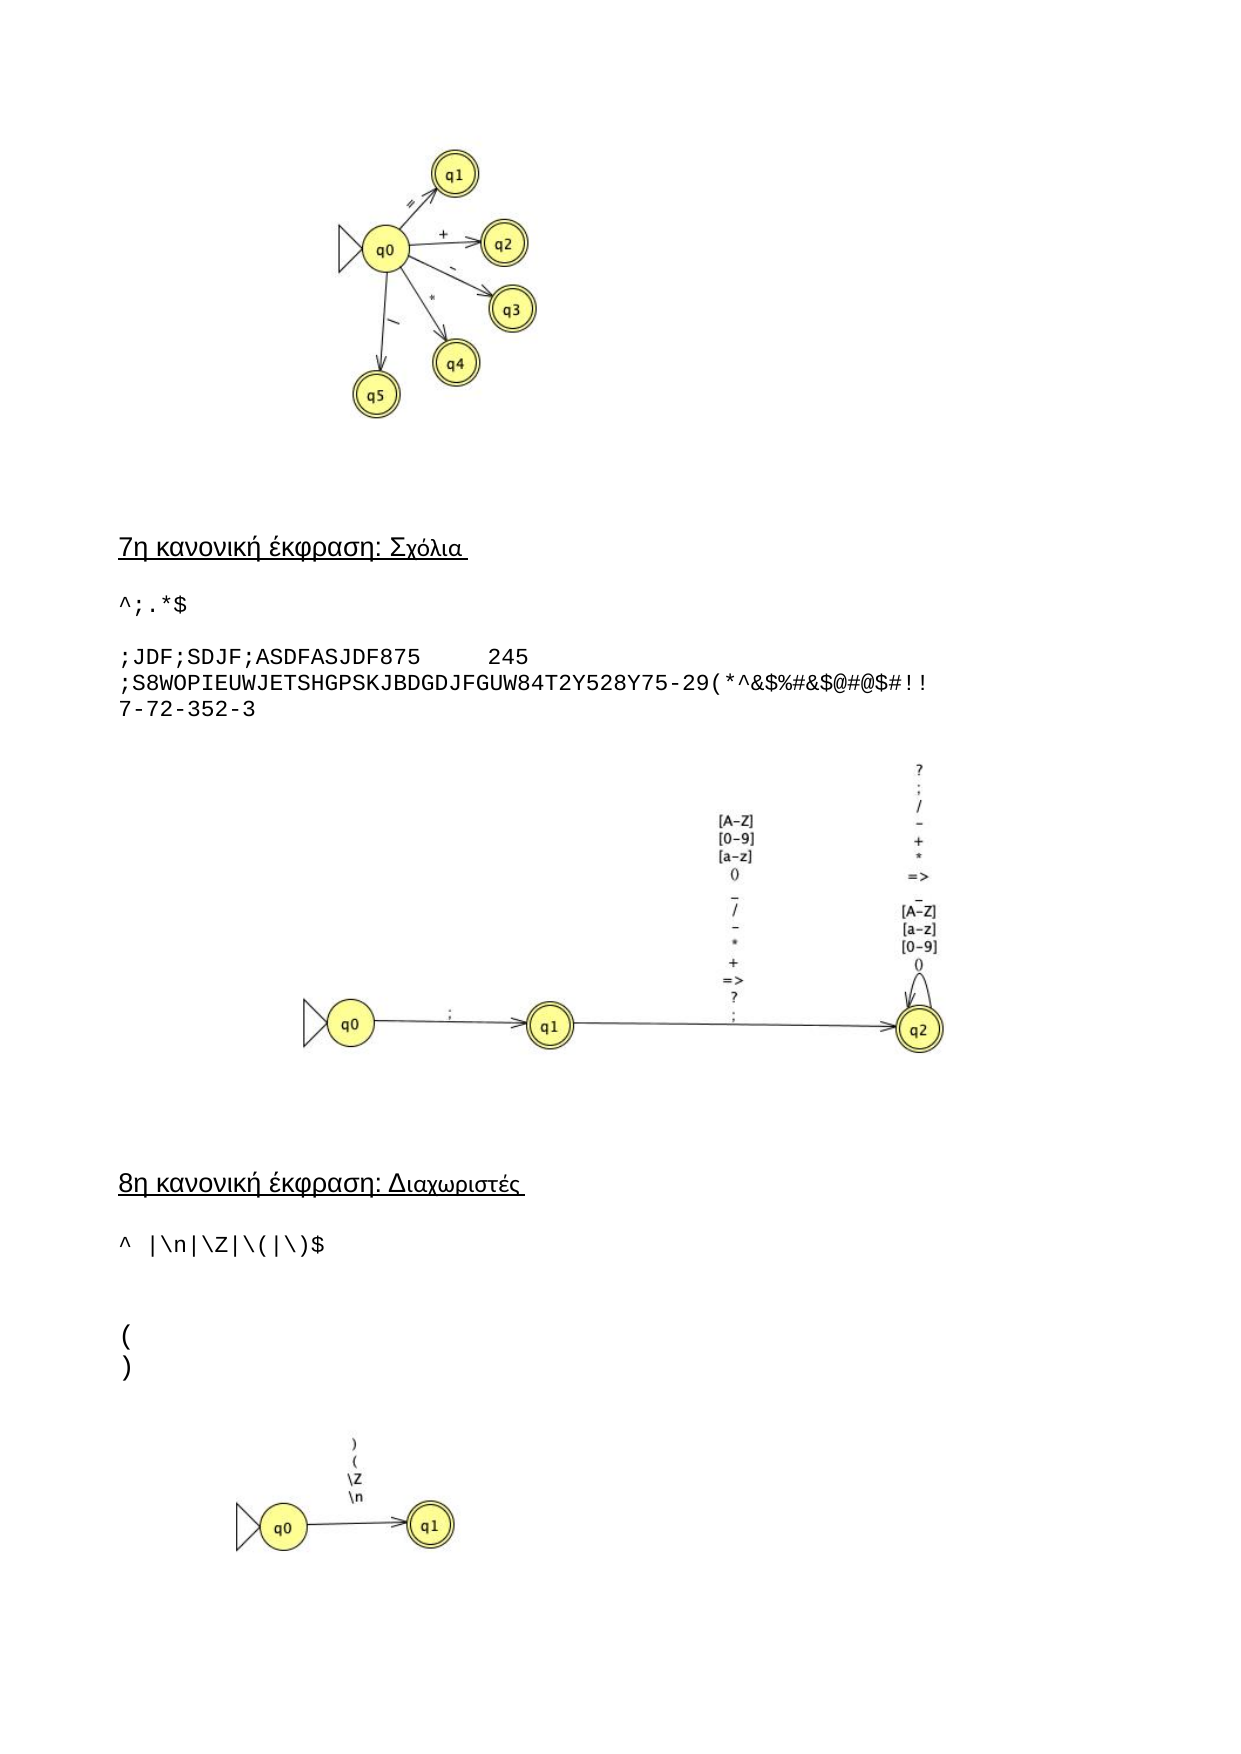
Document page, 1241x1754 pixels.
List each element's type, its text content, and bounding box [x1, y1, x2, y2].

text 7η κανονική έκφραση: Σχόλια [118, 531, 1122, 563]
picture [235, 1402, 888, 1754]
picture [294, 753, 946, 1106]
text ) [118, 1352, 1122, 1383]
text ;S8WOPIEUWJETSHGPSKJBDGDJFGUW84T2Y528Y75-29(*^&$%#&$@#@$#!! [118, 671, 1122, 697]
text 7-72-352-3 [118, 697, 1122, 723]
text ^ |\n|\Z|\(|\)$ [118, 1229, 1122, 1260]
text ;JDF;SDJF;ASDFASJDF875 245 [118, 645, 1122, 671]
text 8η κανονική έκφραση: Διαχωριστές [118, 1167, 1122, 1199]
text ^;.*$ [118, 593, 1122, 619]
text ( [118, 1322, 1122, 1352]
picture [294, 118, 946, 470]
